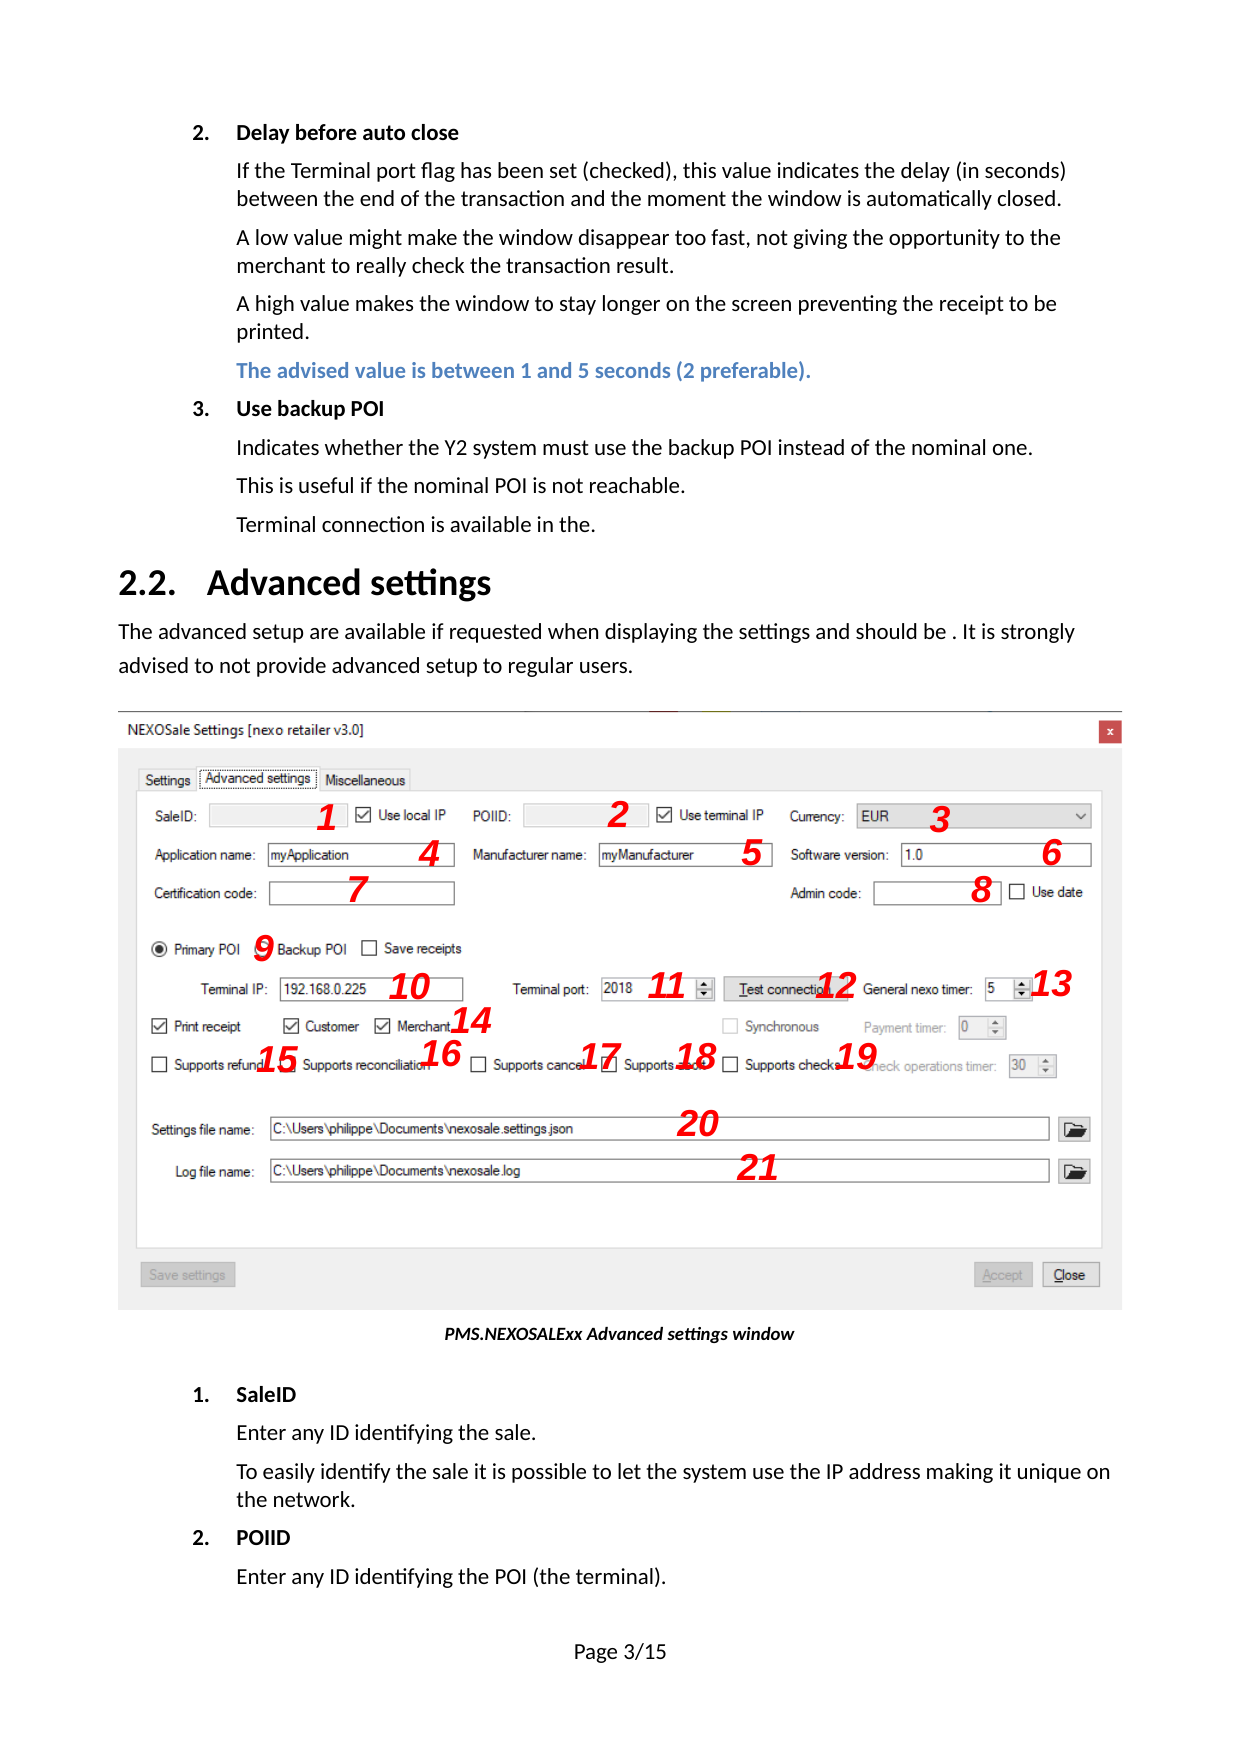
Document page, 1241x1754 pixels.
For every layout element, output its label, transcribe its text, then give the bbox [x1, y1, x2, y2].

text 3 [905, 797, 977, 840]
text Enter any ID identifying the sale. [236, 1418, 1122, 1447]
list POIID [192, 1523, 1122, 1551]
text 5 [717, 831, 789, 874]
text This is useful if the nominal POI is not reachable. [236, 471, 1122, 499]
text 20 [664, 1101, 736, 1144]
text 16 [406, 1031, 478, 1074]
text 13 [1017, 961, 1089, 1004]
text Terminal connection is available in the. [236, 510, 1122, 538]
text Enter any ID identifying the POI (the terminal). [236, 1562, 1122, 1590]
text 6 [1017, 830, 1089, 873]
text A low value might make the window disappear too fast, not giving the opportunity to the merchant to really check the transaction result. [236, 223, 1122, 279]
list Use backup POI [192, 394, 1122, 422]
text 1 [292, 795, 364, 838]
text 10 [375, 964, 447, 1007]
text 4 [395, 831, 467, 874]
text PMS.NEXOSALExx Advanced settings window [118, 1322, 1122, 1345]
text 15 [242, 1037, 314, 1080]
text 19 [821, 1034, 893, 1078]
list SaleID [192, 1380, 1122, 1408]
text A high value makes the window to stay longer on the screen preventing the receipt to be printed. [236, 289, 1122, 346]
text 7 [323, 867, 395, 910]
text 21 [724, 1145, 796, 1188]
text 9 [229, 926, 301, 969]
text If the Terminal port flag has been set (checked), this value indicates the delay (in seconds) between the end of the transaction and the moment the window is automatically closed. [236, 157, 1122, 213]
subtitle Advanced settings [118, 558, 1122, 605]
text 11 [632, 963, 704, 1006]
text 17 [565, 1034, 637, 1078]
text To easily identify the sale it is possible to let the system use the IP address making it unique on the network. [236, 1457, 1122, 1513]
text 8 [947, 867, 1019, 910]
list Delay before auto close [192, 118, 1122, 146]
text 12 [801, 964, 873, 1007]
text 18 [661, 1034, 733, 1078]
text The advised value is between 1 and 5 seconds (2 preferable). [236, 356, 1122, 384]
text Indicates whether the Y2 system must use the backup POI instead of the nominal one. [236, 433, 1122, 461]
picture [118, 711, 1123, 1310]
text 2 [584, 792, 656, 835]
text The advanced setup are available if requested when displaying the settings and should be . It is strongly advised to not provide advanced setup to regular users. [118, 617, 1122, 679]
text 14 [437, 998, 509, 1041]
